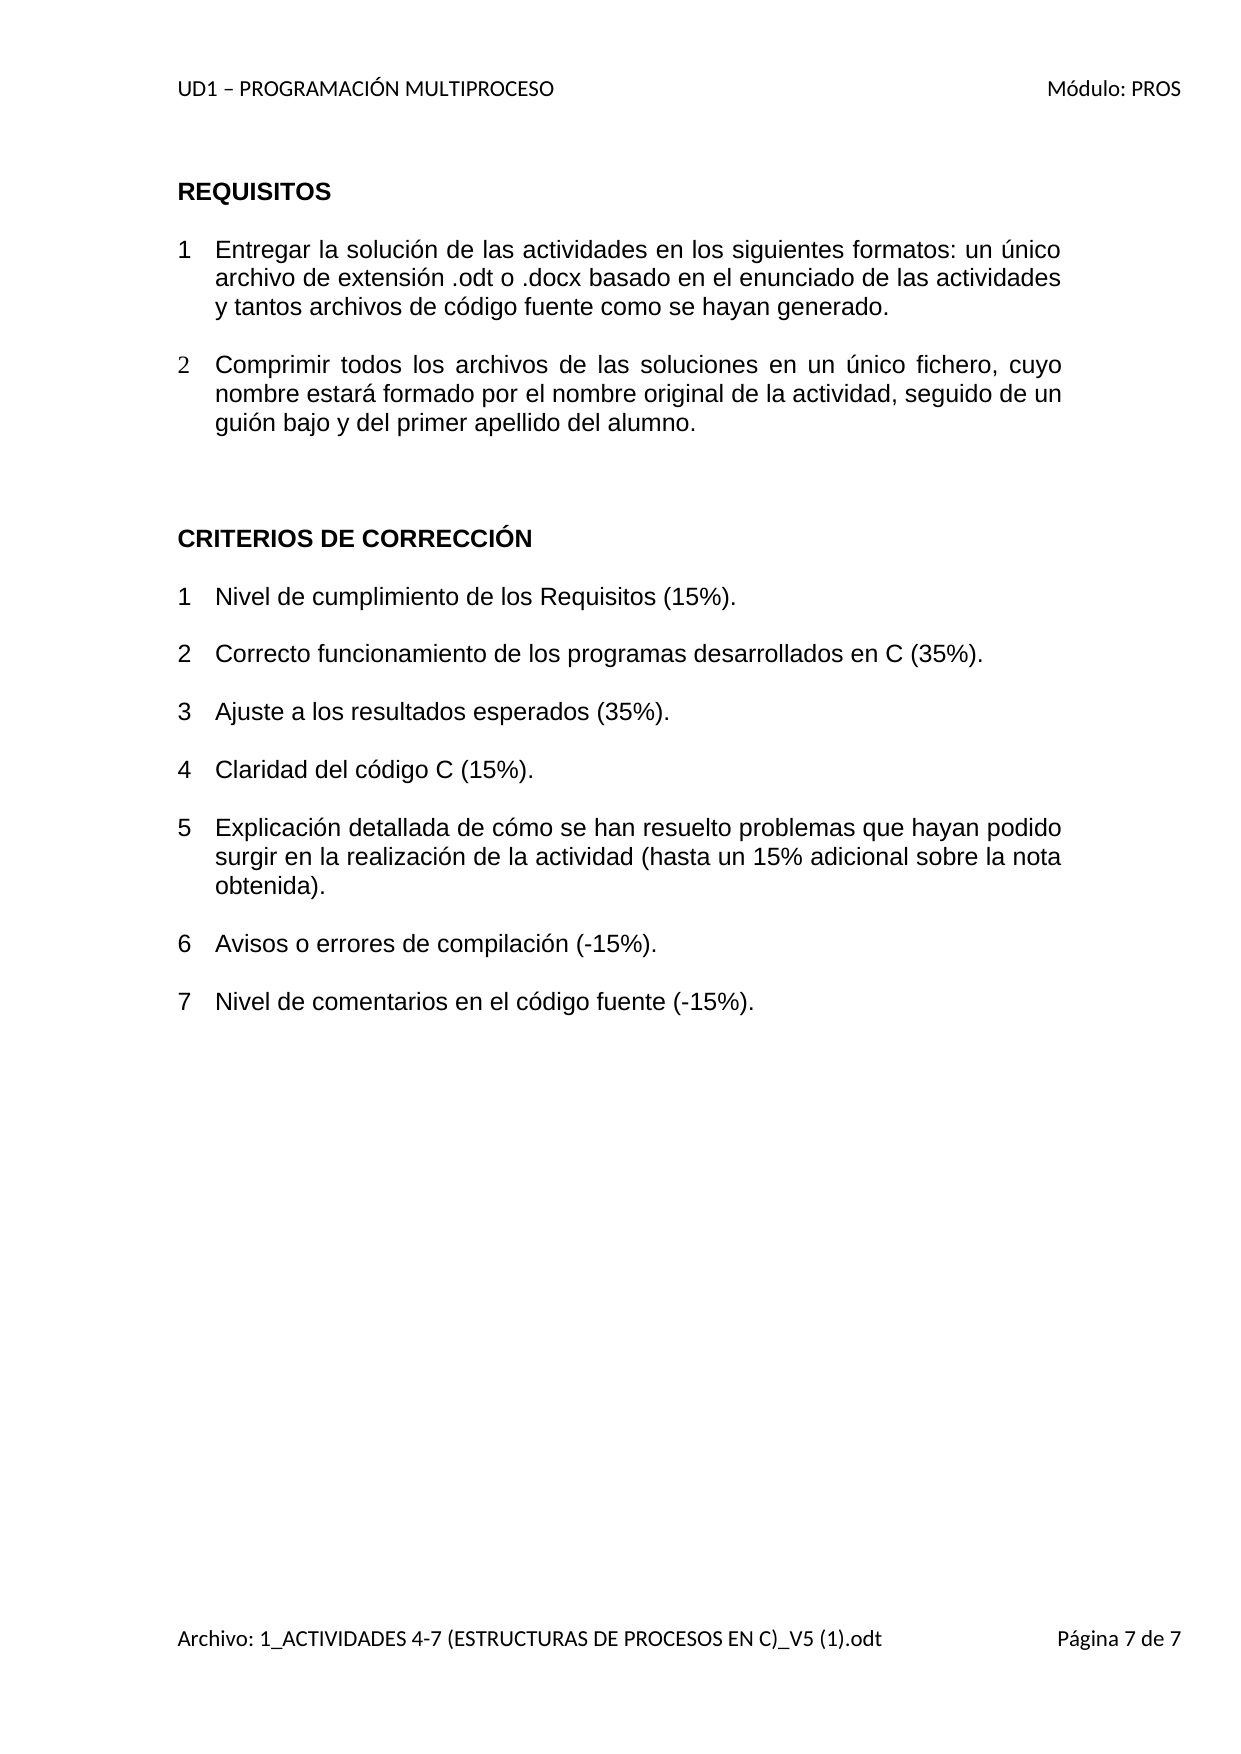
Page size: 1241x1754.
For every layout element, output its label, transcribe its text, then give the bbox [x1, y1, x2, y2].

list Comprimir todos los archivos de las soluciones en un único fichero, cuyo nombre estará formado por el nombre original de la actividad, seguido de un guión bajo y del primer apellido del alumno. [177, 350, 1063, 436]
list Explicación detallada de cómo se han resuelto problemas que hayan podido surgir en la realización de la actividad (hasta un 15% adicional sobre la nota obtenida). [177, 813, 1063, 899]
list Claridad del código C (15%). [177, 755, 1063, 784]
list Nivel de comentarios en el código fuente (-15%). [177, 986, 1063, 1015]
list Nivel de cumplimiento de los Requisitos (15%). [177, 581, 1063, 610]
list Correcto funcionamiento de los programas desarrollados en C (35%). [177, 639, 1063, 668]
list Ajuste a los resultados esperados (35%). [177, 697, 1063, 726]
list Avisos o errores de compilación (-15%). [177, 928, 1063, 957]
text CRITERIOS DE CORRECCIÓN [177, 523, 1063, 552]
text REQUISITOS [177, 177, 1063, 206]
list Entregar la solución de las actividades en los siguientes formatos: un único archivo de extensión .odt o .docx basado en el enunciado de las actividades y tantos archivos de código fuente como se hayan generado. [177, 235, 1063, 321]
